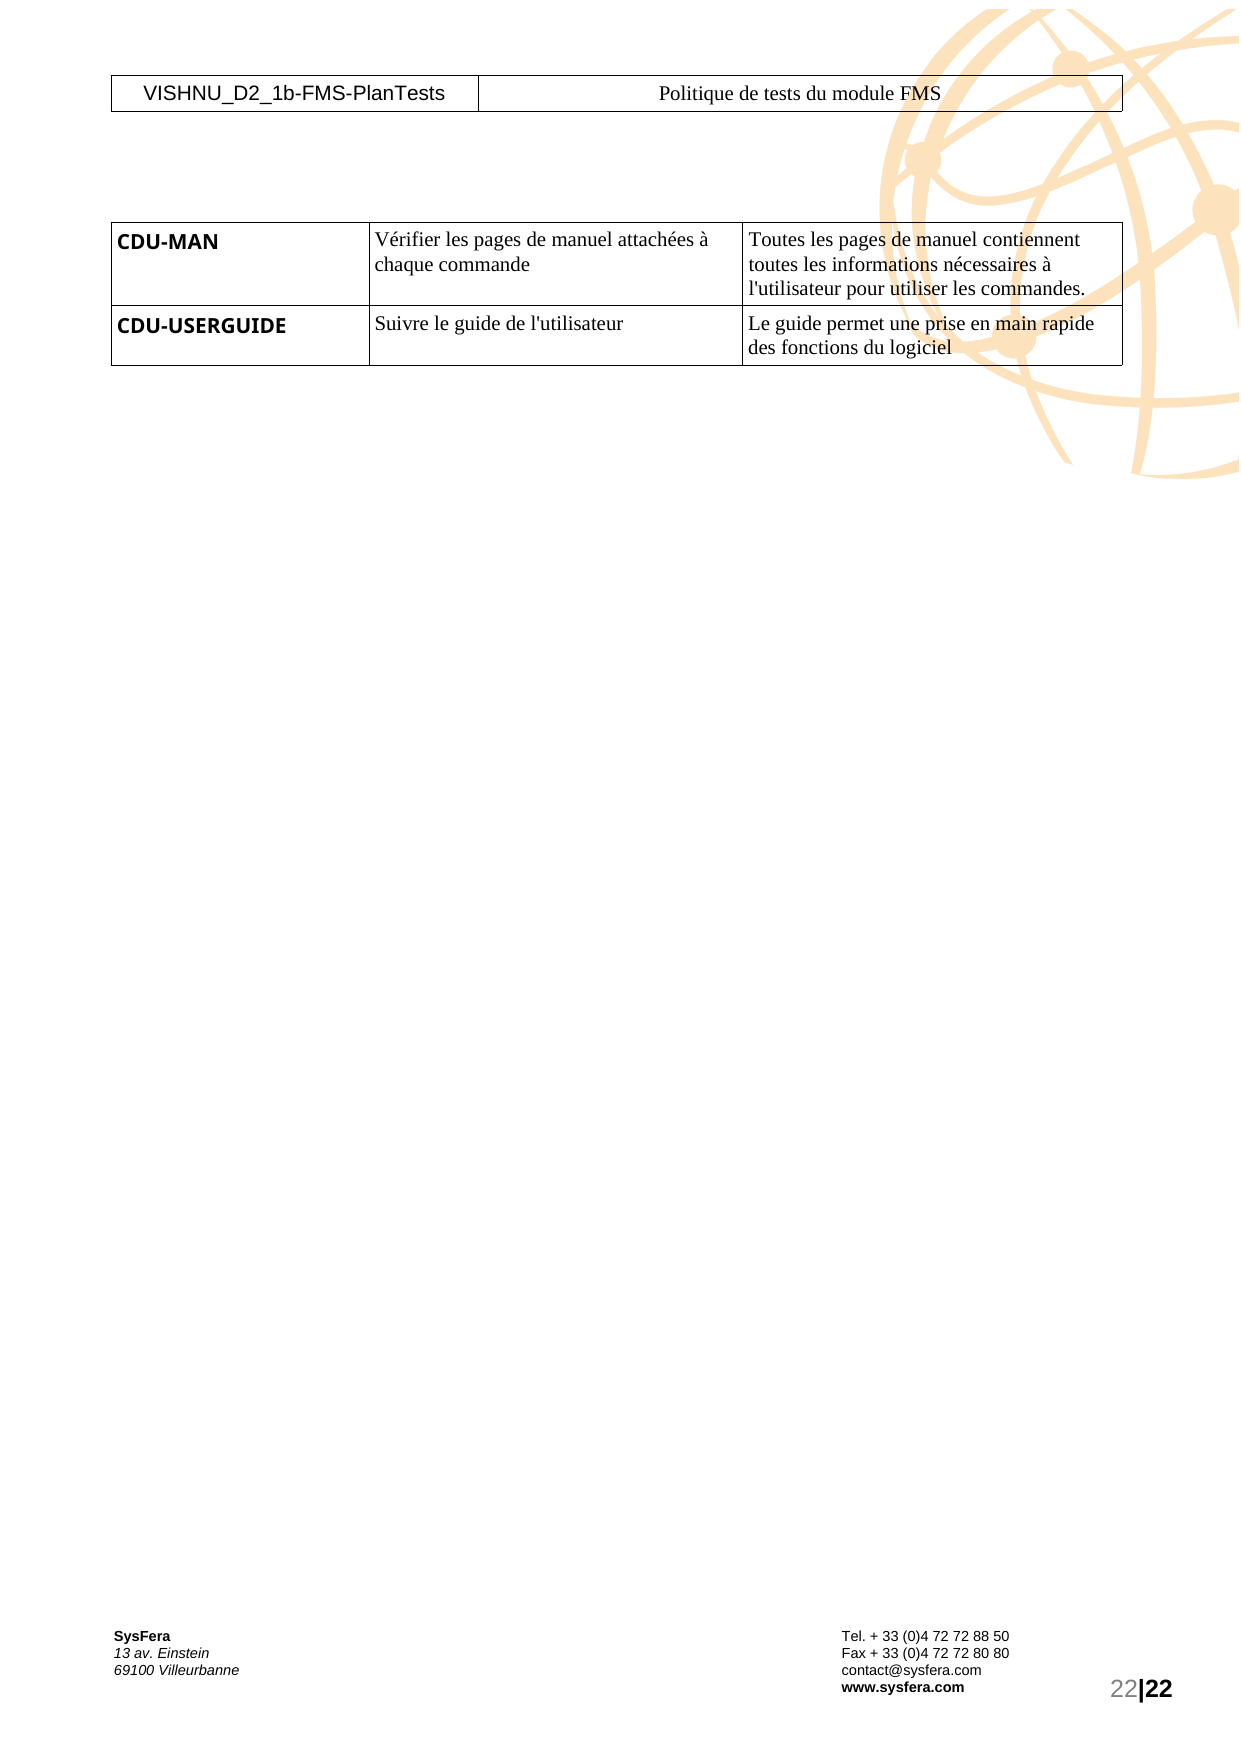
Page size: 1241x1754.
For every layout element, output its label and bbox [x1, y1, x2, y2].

picture [1, 9, 1239, 479]
